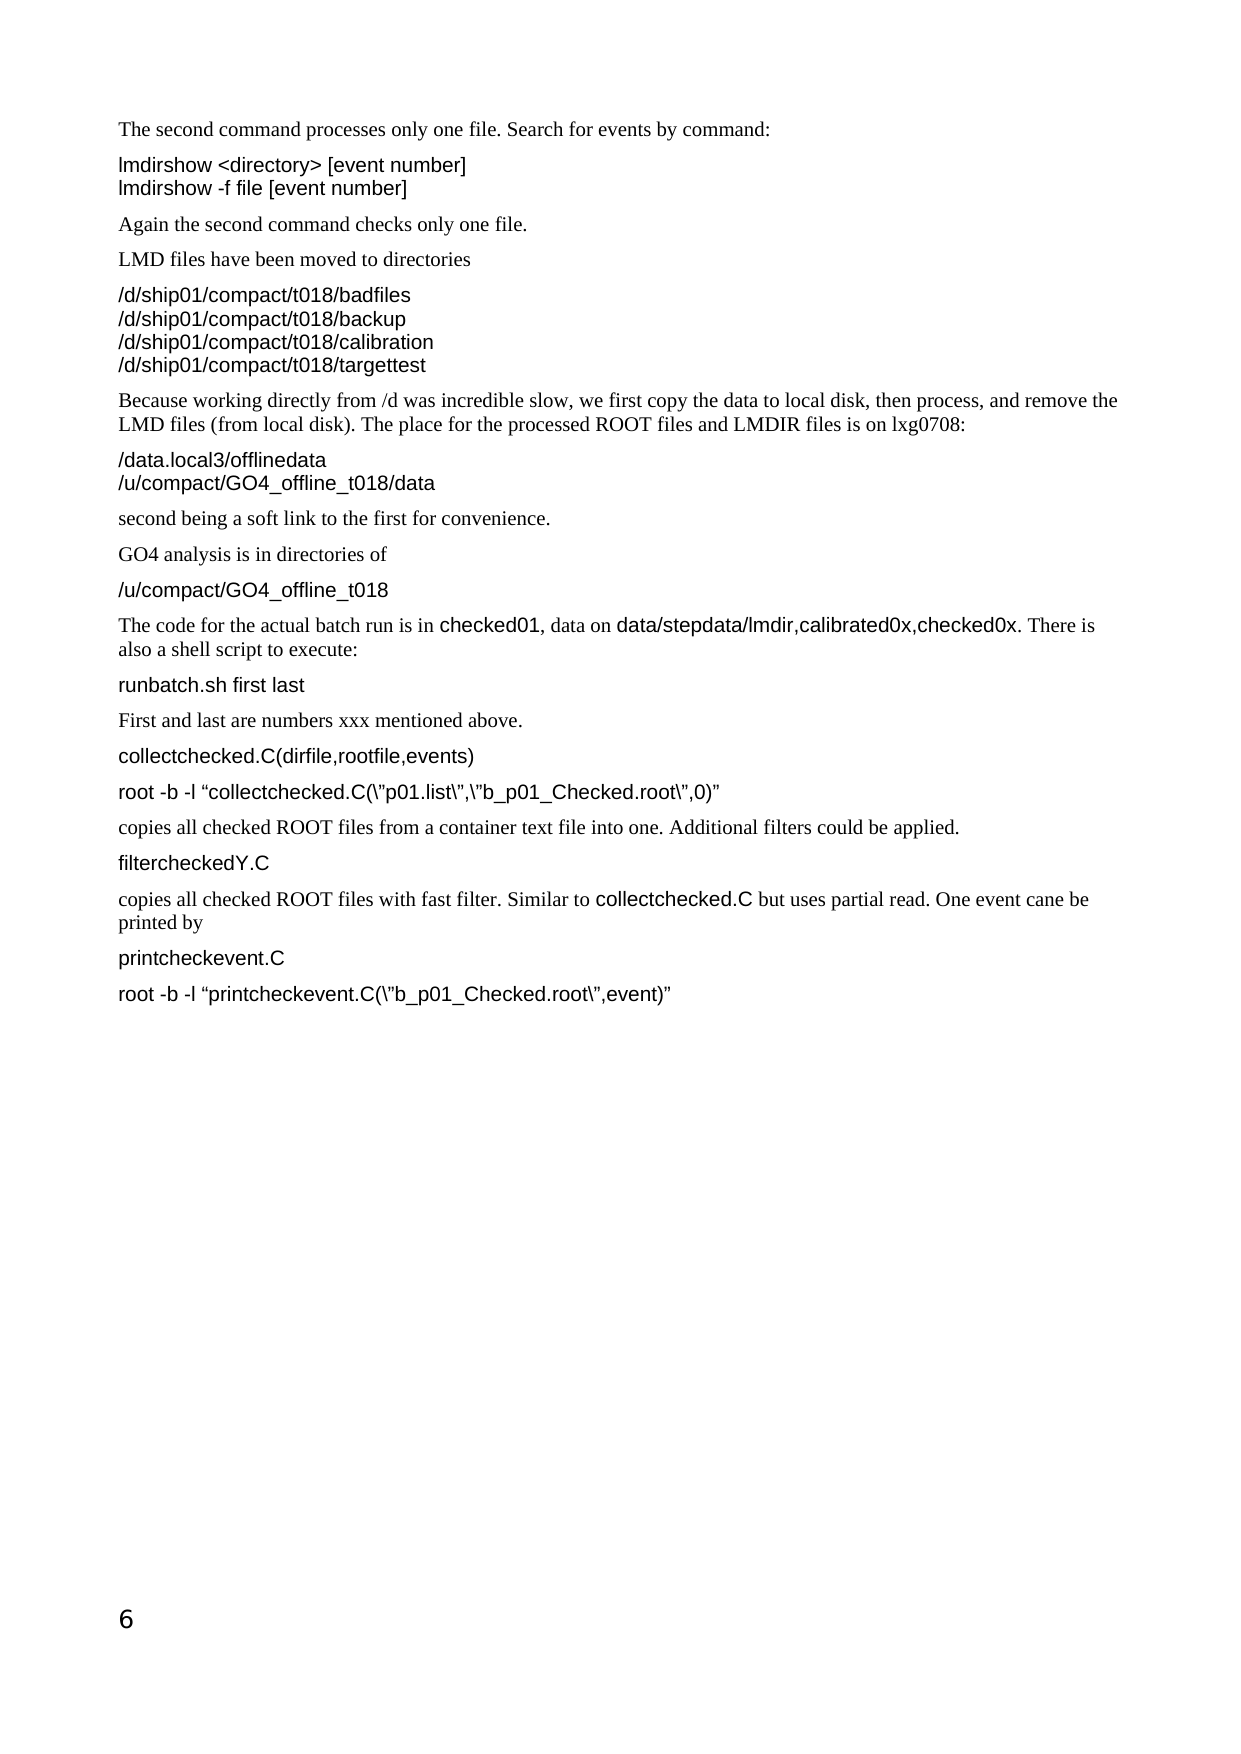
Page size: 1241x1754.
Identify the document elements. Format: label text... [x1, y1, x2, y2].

text copies all checked ROOT files from a container text file into one. Additional filters could be applied. [118, 816, 1122, 839]
text /d/ship01/compact/t018/badfiles /d/ship01/compact/t018/backup /d/ship01/compact/t018/calibration /d/ship01/compact/t018/targettest [118, 284, 1122, 377]
text root -b -l “printcheckevent.C(\”b_p01_Checked.root\”,event)” [118, 982, 1122, 1005]
text lmdirshow <directory> [event number] lmdirshow -f file [event number] [118, 154, 1122, 200]
text GO4 analysis is in directories of [118, 543, 1122, 566]
text root -b -l “collectchecked.C(\”p01.list\”,\”b_p01_Checked.root\”,0)” [118, 780, 1122, 803]
text runbatch.sh first last [118, 673, 1122, 696]
text The code for the actual batch run is in checked01, data on data/stepdata/lmdir,calibrated0x,checked0x. There is also a shell script to execute: [118, 614, 1122, 661]
text collectchecked.C(dirfile,rootfile,events) [118, 744, 1122, 768]
text LMD files have been moved to directories [118, 248, 1122, 271]
text copies all checked ROOT files with fast filter. Similar to collectchecked.C but uses partial read. One event cane be printed by [118, 887, 1122, 934]
text /data.local3/offlinedata /u/compact/GO4_offline_t018/data [118, 448, 1122, 494]
text /u/compact/GO4_offline_t018 [118, 578, 1122, 602]
text Because working directly from /d was incredible slow, we first copy the data to local disk, then process, and remove the LMD files (from local disk). The place for the processed ROOT files and LMDIR files is on lxg0708: [118, 389, 1122, 436]
text second being a soft link to the first for convenience. [118, 507, 1122, 530]
text filtercheckedY.C [118, 852, 1122, 875]
text Again the second command checks only one file. [118, 213, 1122, 236]
text First and last are numbers xxx mentioned above. [118, 709, 1122, 732]
text printcheckevent.C [118, 946, 1122, 969]
text The second command processes only one file. Search for events by command: [118, 118, 1122, 141]
